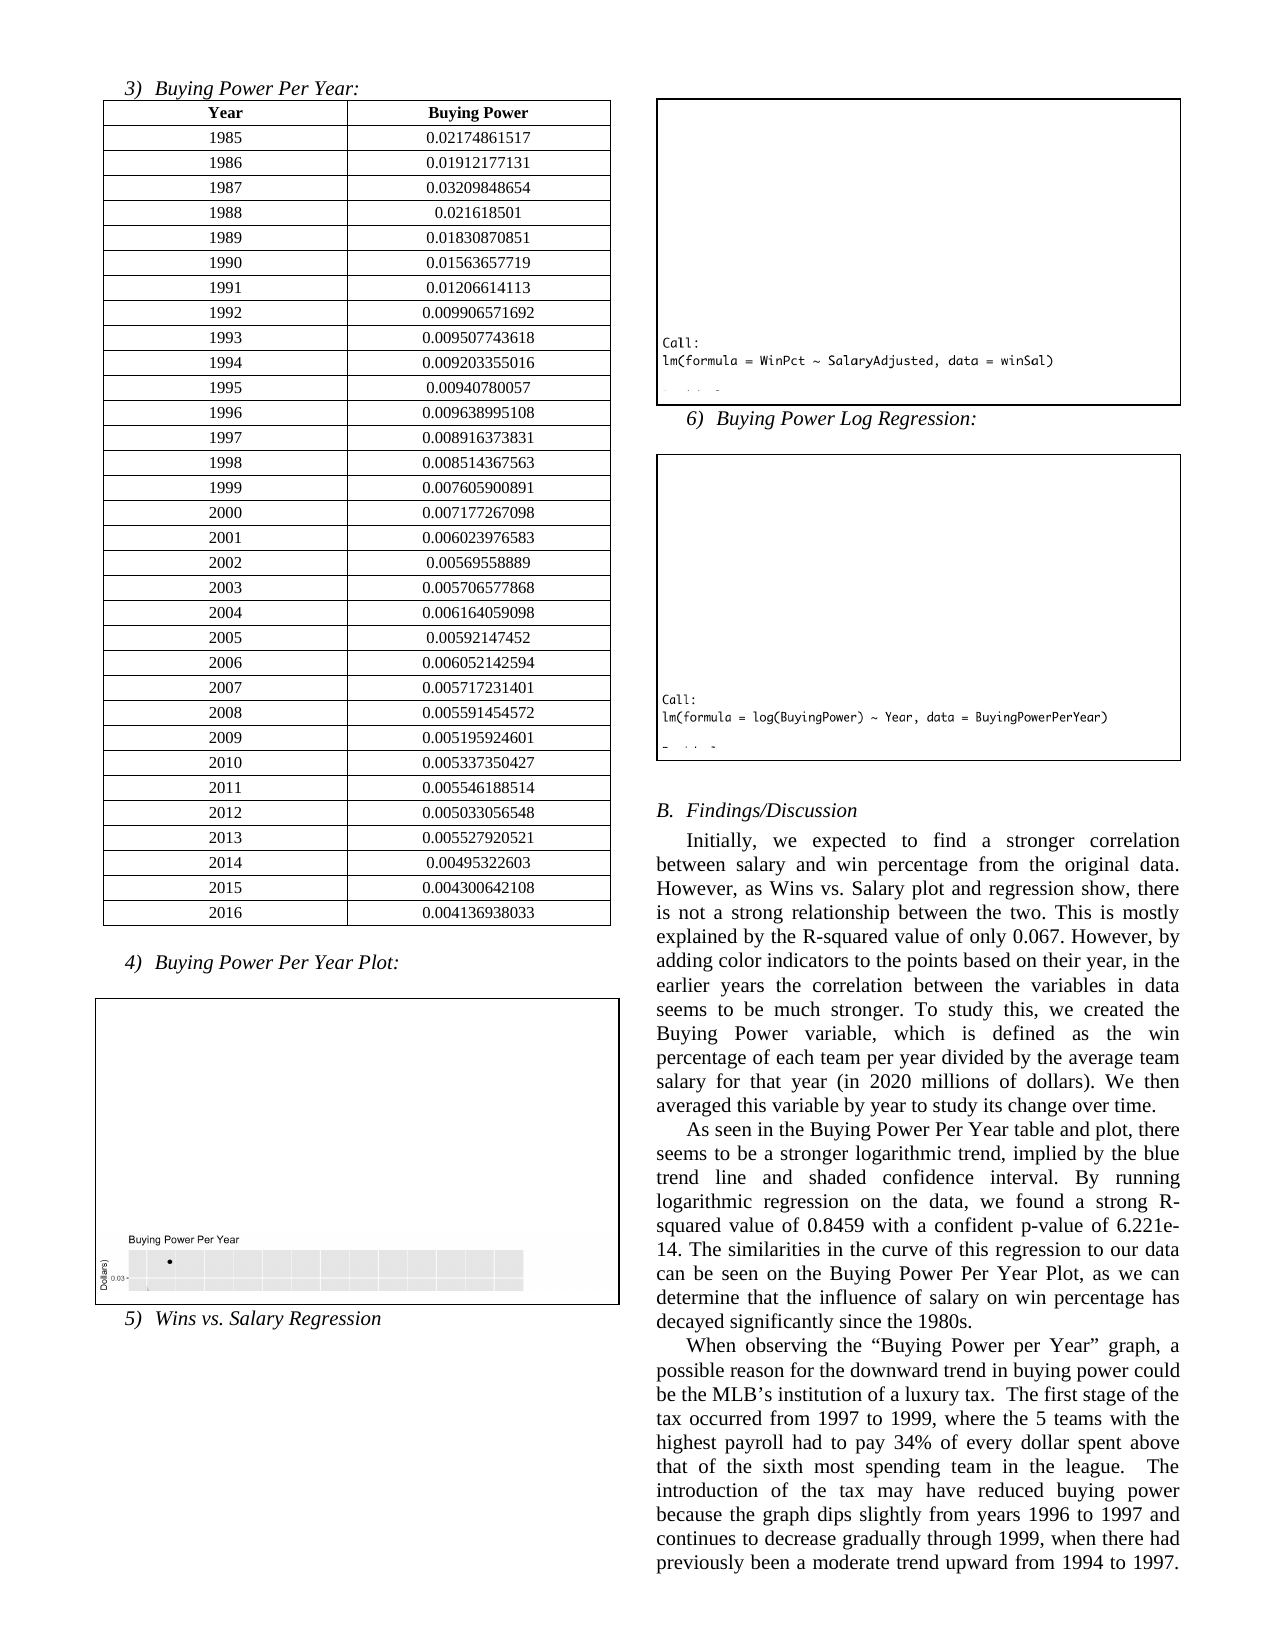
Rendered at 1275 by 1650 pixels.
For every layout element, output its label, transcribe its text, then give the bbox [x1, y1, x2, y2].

table_cell 0.006164059098 [348, 601, 610, 625]
table_cell 0.00592147452 [348, 626, 610, 650]
table_cell 0.005706577868 [348, 576, 610, 600]
table_cell 0.005337350427 [348, 751, 610, 775]
table_cell 0.005527920521 [348, 826, 610, 850]
table_cell 0.007177267098 [348, 501, 610, 525]
table_cell 1998 [104, 451, 347, 475]
table_cell 0.01563657719 [348, 251, 610, 275]
table_cell 2012 [104, 801, 347, 825]
table_cell 1985 [104, 126, 347, 150]
table_cell 0.005546188514 [348, 776, 610, 800]
table_cell 2016 [104, 901, 347, 925]
table_cell 1997 [104, 426, 347, 450]
table_cell 2015 [104, 876, 347, 900]
table_cell 0.005195924601 [348, 726, 610, 750]
table_cell 0.01830870851 [348, 226, 610, 250]
table_cell 0.009906571692 [348, 301, 610, 325]
table_cell 2003 [104, 576, 347, 600]
table_cell 1991 [104, 276, 347, 300]
subtitle Buying Power Per Year Plot: [94, 949, 619, 974]
table_cell 1999 [104, 476, 347, 500]
table_cell 2004 [104, 601, 347, 625]
table_cell 0.004300642108 [348, 876, 610, 900]
table_cell 1992 [104, 301, 347, 325]
table_cell 2000 [104, 501, 347, 525]
table_cell 0.00940780057 [348, 376, 610, 400]
table_cell 0.008916373831 [348, 426, 610, 450]
table_cell 2007 [104, 676, 347, 700]
subtitle [656, 75, 1181, 98]
table_cell 1986 [104, 151, 347, 175]
text When observing the “Buying Power per Year” graph, a possible reason for the downward trend in buying power could be the MLB’s institution of a luxury tax. The first stage of the tax occurred from 1997 to 1999, where the 5 teams with the highest payroll had to pay 34% of every dollar spent above that of the sixth most spending team in the league. The introduction of the tax may have reduced buying power because the graph dips slightly from years 1996 to 1997 and continues to decrease gradually through 1999, when there had previously been a moderate trend upward from 1994 to 1997. [656, 1333, 1181, 1574]
table_cell 0.009203355016 [348, 351, 610, 375]
subtitle [658, 100, 1180, 404]
text Initially, we expected to find a stronger correlation between salary and win percentage from the original data. However, as Wins vs. Salary plot and regression show, there is not a strong relationship between the two. This is mostly explained by the R-squared value of only 0.067. However, by adding color indicators to the points based on their year, in the earlier years the correlation between the variables in data seems to be much stronger. To study this, we created the Buying Power variable, which is defined as the win percentage of each team per year divided by the average team salary for that year (in 2020 millions of dollars). We then averaged this variable by year to study its change over time. [656, 828, 1181, 1117]
table_cell 2006 [104, 651, 347, 675]
table_cell 0.007605900891 [348, 476, 610, 500]
table_cell 1987 [104, 176, 347, 200]
text As seen in the Buying Power Per Year table and plot, there seems to be a stronger logarithmic trend, implied by the blue trend line and shaded confidence interval. By running logarithmic regression on the data, we found a strong R-squared value of 0.8459 with a confident p-value of 6.221e-14. The similarities in the curve of this regression to our data can be seen on the Buying Power Per Year Plot, as we can determine that the influence of salary on win percentage has decayed significantly since the 1980s. [656, 1117, 1181, 1333]
table_header Year [104, 101, 347, 125]
table_cell 0.005033056548 [348, 801, 610, 825]
table_cell 1988 [104, 201, 347, 225]
table_cell 2013 [104, 826, 347, 850]
table_cell 0.009507743618 [348, 326, 610, 350]
subtitle Buying Power Log Regression: [656, 406, 1181, 431]
table_cell 2008 [104, 701, 347, 725]
subtitle Buying Power Per Year: [94, 75, 619, 100]
subtitle Findings/Discussion [656, 798, 1181, 822]
table_cell 1989 [104, 226, 347, 250]
table_cell 0.005717231401 [348, 676, 610, 700]
table_cell 0.006023976583 [348, 526, 610, 550]
table_cell 0.009638995108 [348, 401, 610, 425]
table_cell 1996 [104, 401, 347, 425]
table_cell 0.01912177131 [348, 151, 610, 175]
table_cell 0.02174861517 [348, 126, 610, 150]
table_cell 1993 [104, 326, 347, 350]
table_cell 2009 [104, 726, 347, 750]
table_cell 0.005591454572 [348, 701, 610, 725]
table_cell 2002 [104, 551, 347, 575]
table_cell 0.00569558889 [348, 551, 610, 575]
table_cell 0.006052142594 [348, 651, 610, 675]
table_cell 2014 [104, 851, 347, 875]
table_cell 2010 [104, 751, 347, 775]
table_cell 1994 [104, 351, 347, 375]
subtitle [94, 974, 619, 998]
table_cell 2011 [104, 776, 347, 800]
table_cell 0.004136938033 [348, 901, 610, 925]
table_cell 0.008514367563 [348, 451, 610, 475]
table_header Buying Power [348, 101, 610, 125]
table_cell 0.01206614113 [348, 276, 610, 300]
table_cell 0.021618501 [348, 201, 610, 225]
table_cell 1990 [104, 251, 347, 275]
subtitle Wins vs. Salary Regression [94, 999, 619, 1330]
table_cell 0.03209848654 [348, 176, 610, 200]
table_cell 2005 [104, 626, 347, 650]
table_cell 2001 [104, 526, 347, 550]
table_cell 0.00495322603 [348, 851, 610, 875]
table_cell 1995 [104, 376, 347, 400]
